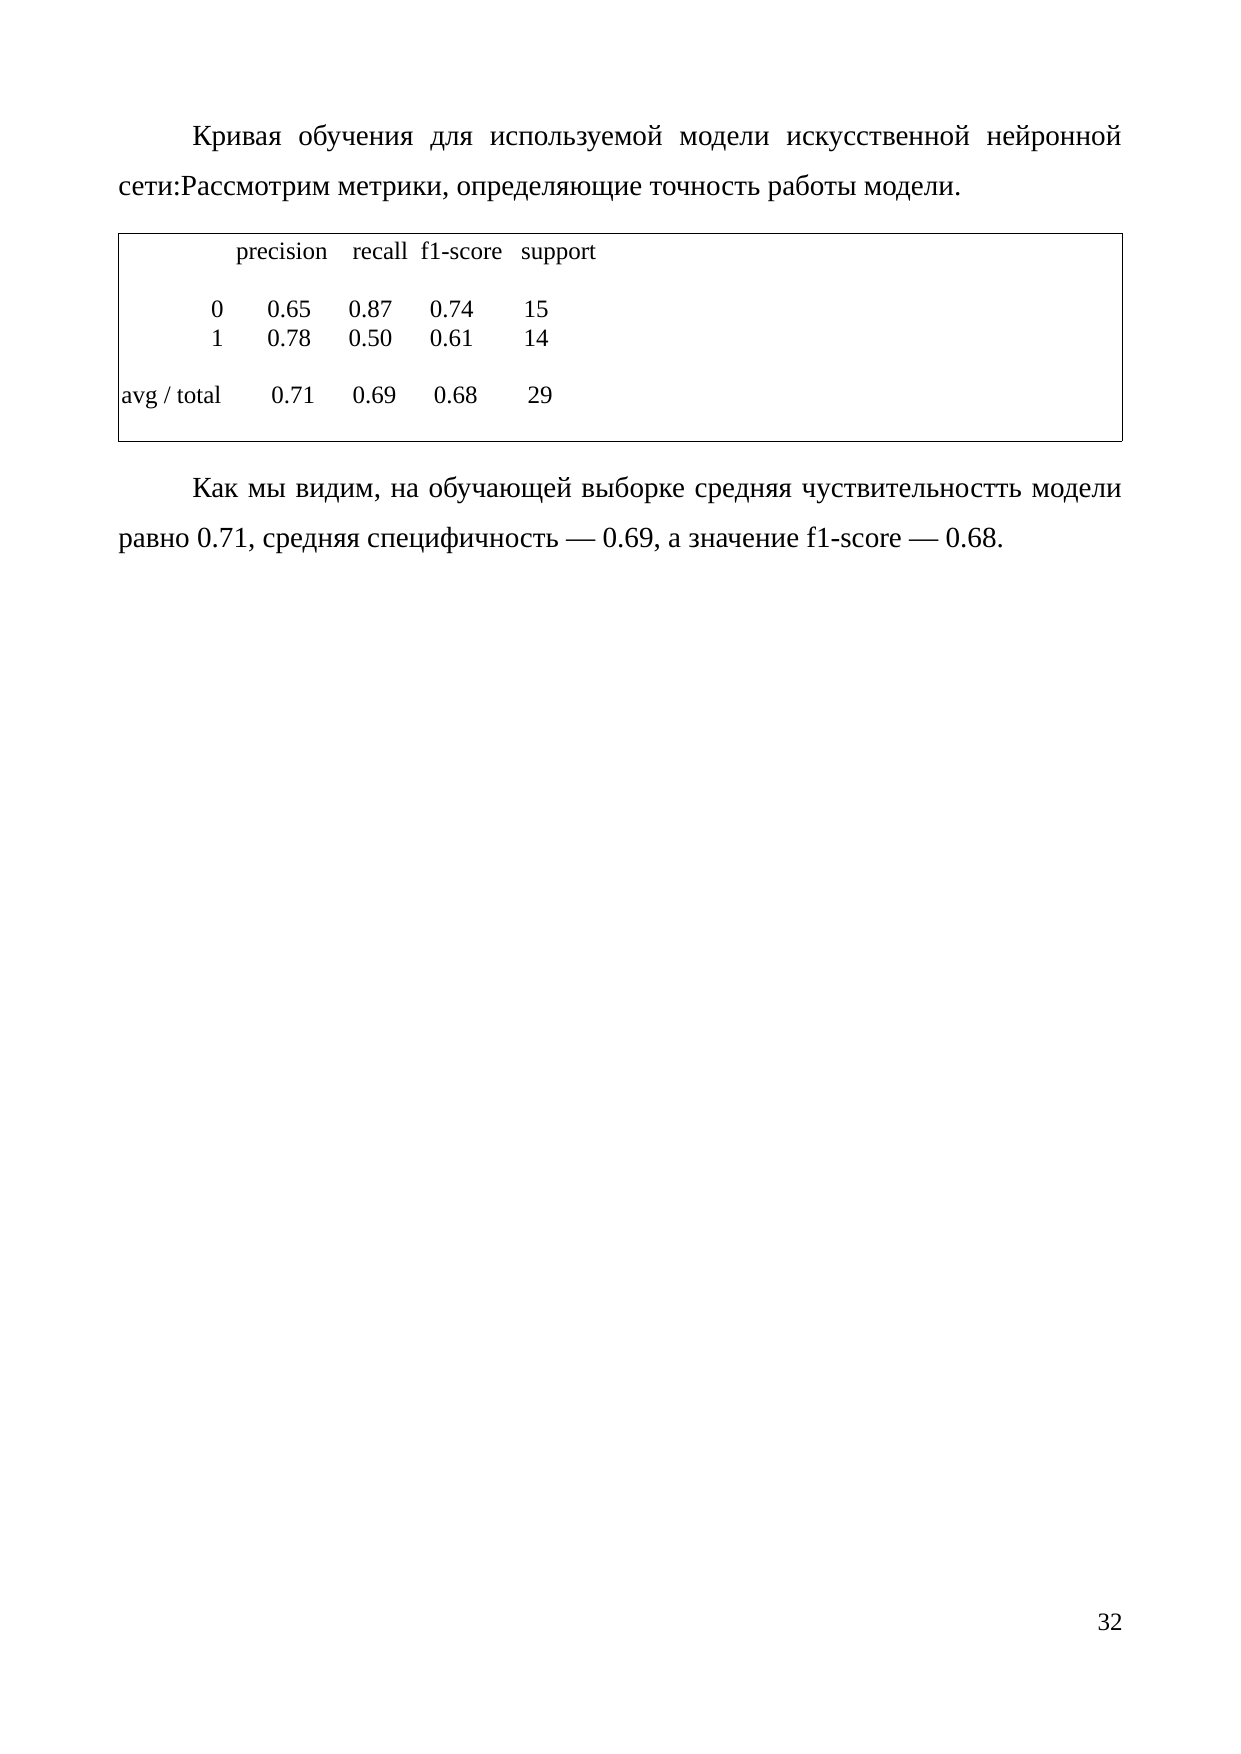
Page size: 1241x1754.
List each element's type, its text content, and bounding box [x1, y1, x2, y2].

text 0 0.65 0.87 0.74 15 [119, 291, 1122, 319]
text precision recall f1-score support [119, 234, 1122, 265]
text avg / total 0.71 0.69 0.68 29 [119, 377, 1122, 409]
text Кривая обучения для используемой модели искусственной нейронной сети:Рассмотрим метрики, определяющие точность работы модели. [118, 118, 1122, 202]
text Как мы видим, на обучающей выборке средняя чуствительностть модели равно 0.71, средняя специфичность — 0.69, а значение f1-score — 0.68. [118, 470, 1122, 554]
text 1 0.78 0.50 0.61 14 [119, 319, 1122, 351]
